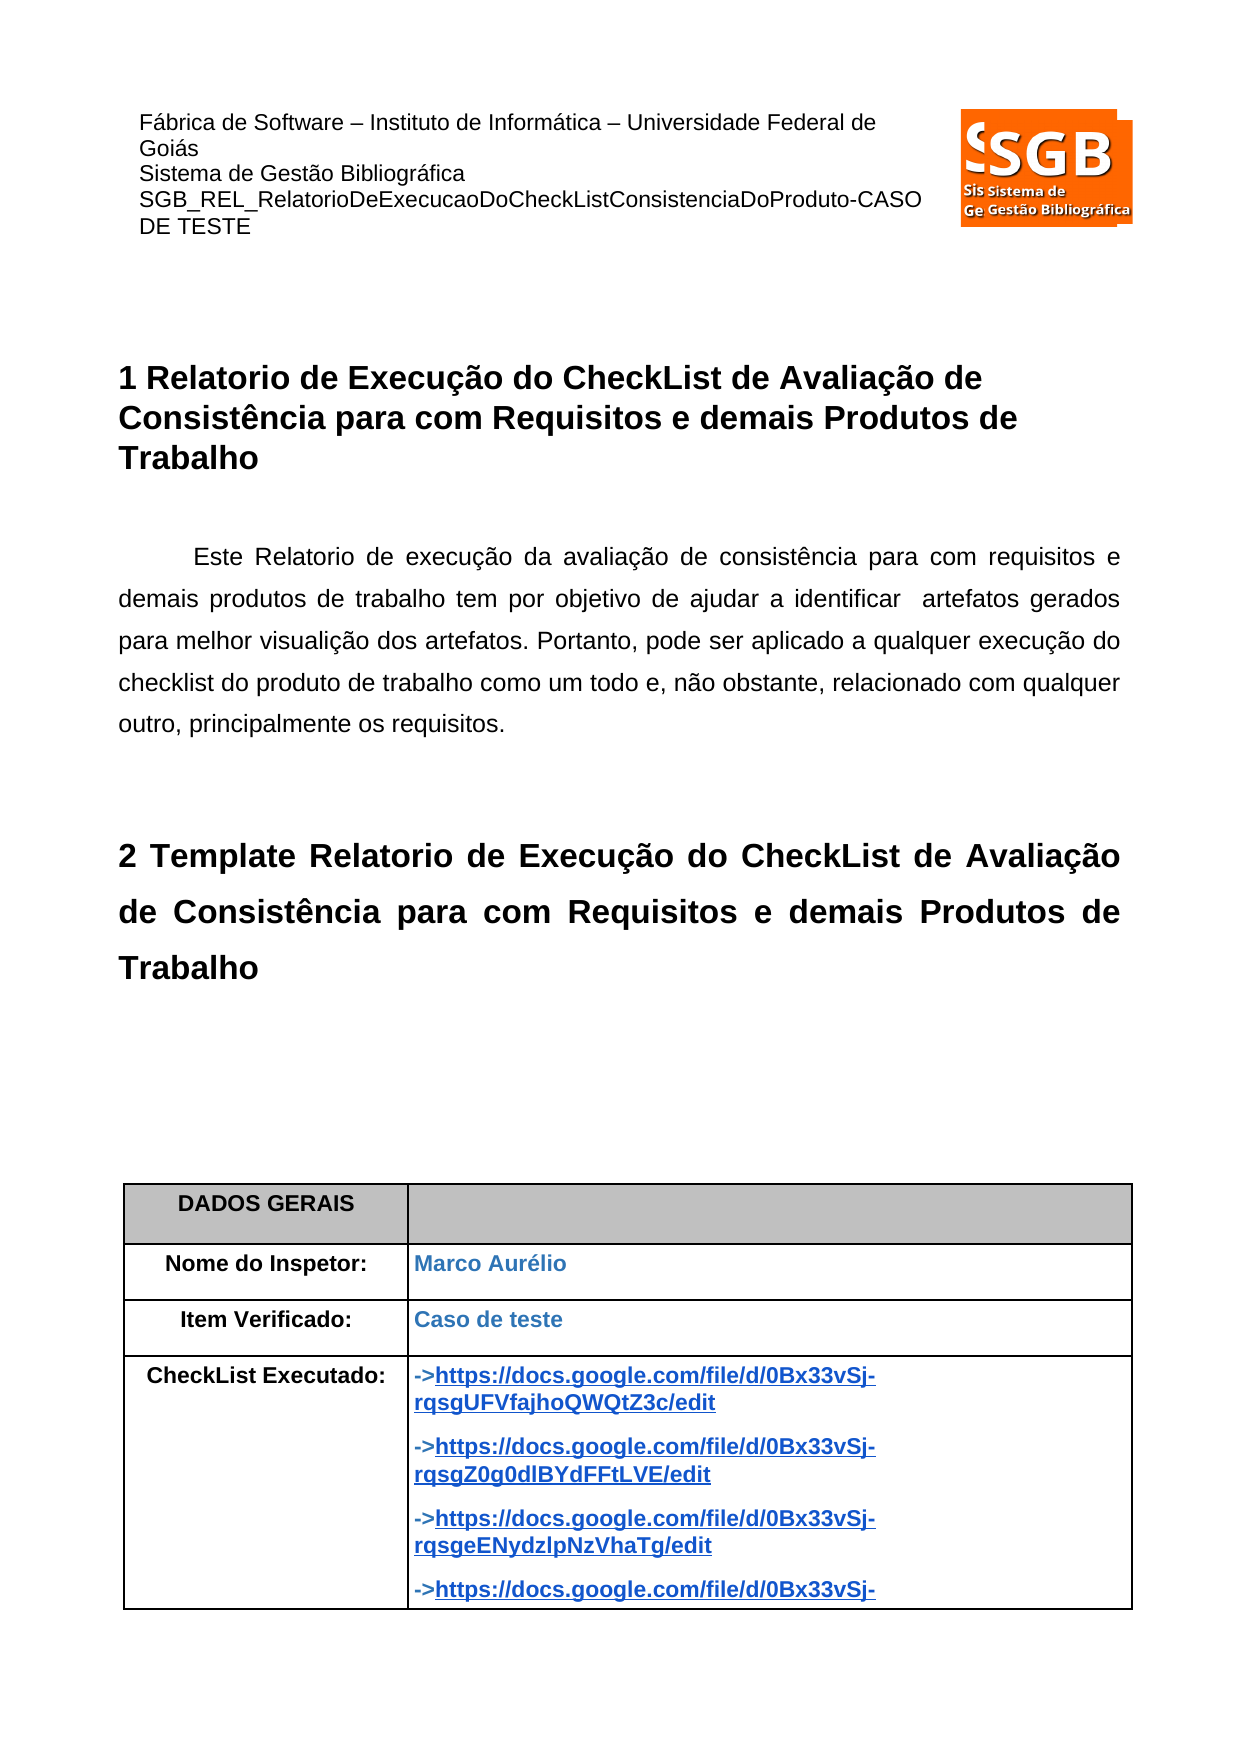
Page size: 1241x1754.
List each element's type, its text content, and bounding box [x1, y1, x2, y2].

table_cell ->https://docs.google.com/file/d/0Bx33vSj-rqsgUFVfajhoQWQtZ3c/edit ->https://docs.google.com/file/d/0Bx33vSj-rqsgZ0g0dlBYdFFtLVE/edit ->https://docs.google.com/file/d/0Bx33vSj-rqsgeENydzlpNzVhaTg/edit ->https://docs.google.com/file/d/0Bx33vSj- [409, 1357, 1131, 1608]
table_header [409, 1185, 1131, 1243]
table_cell Nome do Inspetor: [125, 1245, 407, 1299]
table_cell Marco Aurélio [409, 1245, 1131, 1299]
subtitle 1 Relatorio de Execução do CheckList de Avaliação de Consistência para com Requisitos e demais Produtos de Trabalho [118, 359, 1122, 476]
text 2 Template Relatorio de Execução do CheckList de Avaliação de Consistência para com Requisitos e demais Produtos de Trabalho [118, 838, 1122, 987]
table_header DADOS GERAIS [125, 1185, 407, 1243]
picture [960, 109, 1133, 227]
table_cell Caso de teste [409, 1301, 1131, 1355]
text Este Relatorio de execução da avaliação de consistência para com requisitos e demais produtos de trabalho tem por objetivo de ajudar a identificar artefatos gerados para melhor visualição dos artefatos. Portanto, pode ser aplicado a qualquer execução do checklist do produto de trabalho como um todo e, não obstante, relacionado com qualquer outro, principalmente os requisitos. [118, 543, 1122, 738]
table_cell CheckList Executado: [125, 1357, 407, 1608]
table_cell Item Verificado: [125, 1301, 407, 1355]
